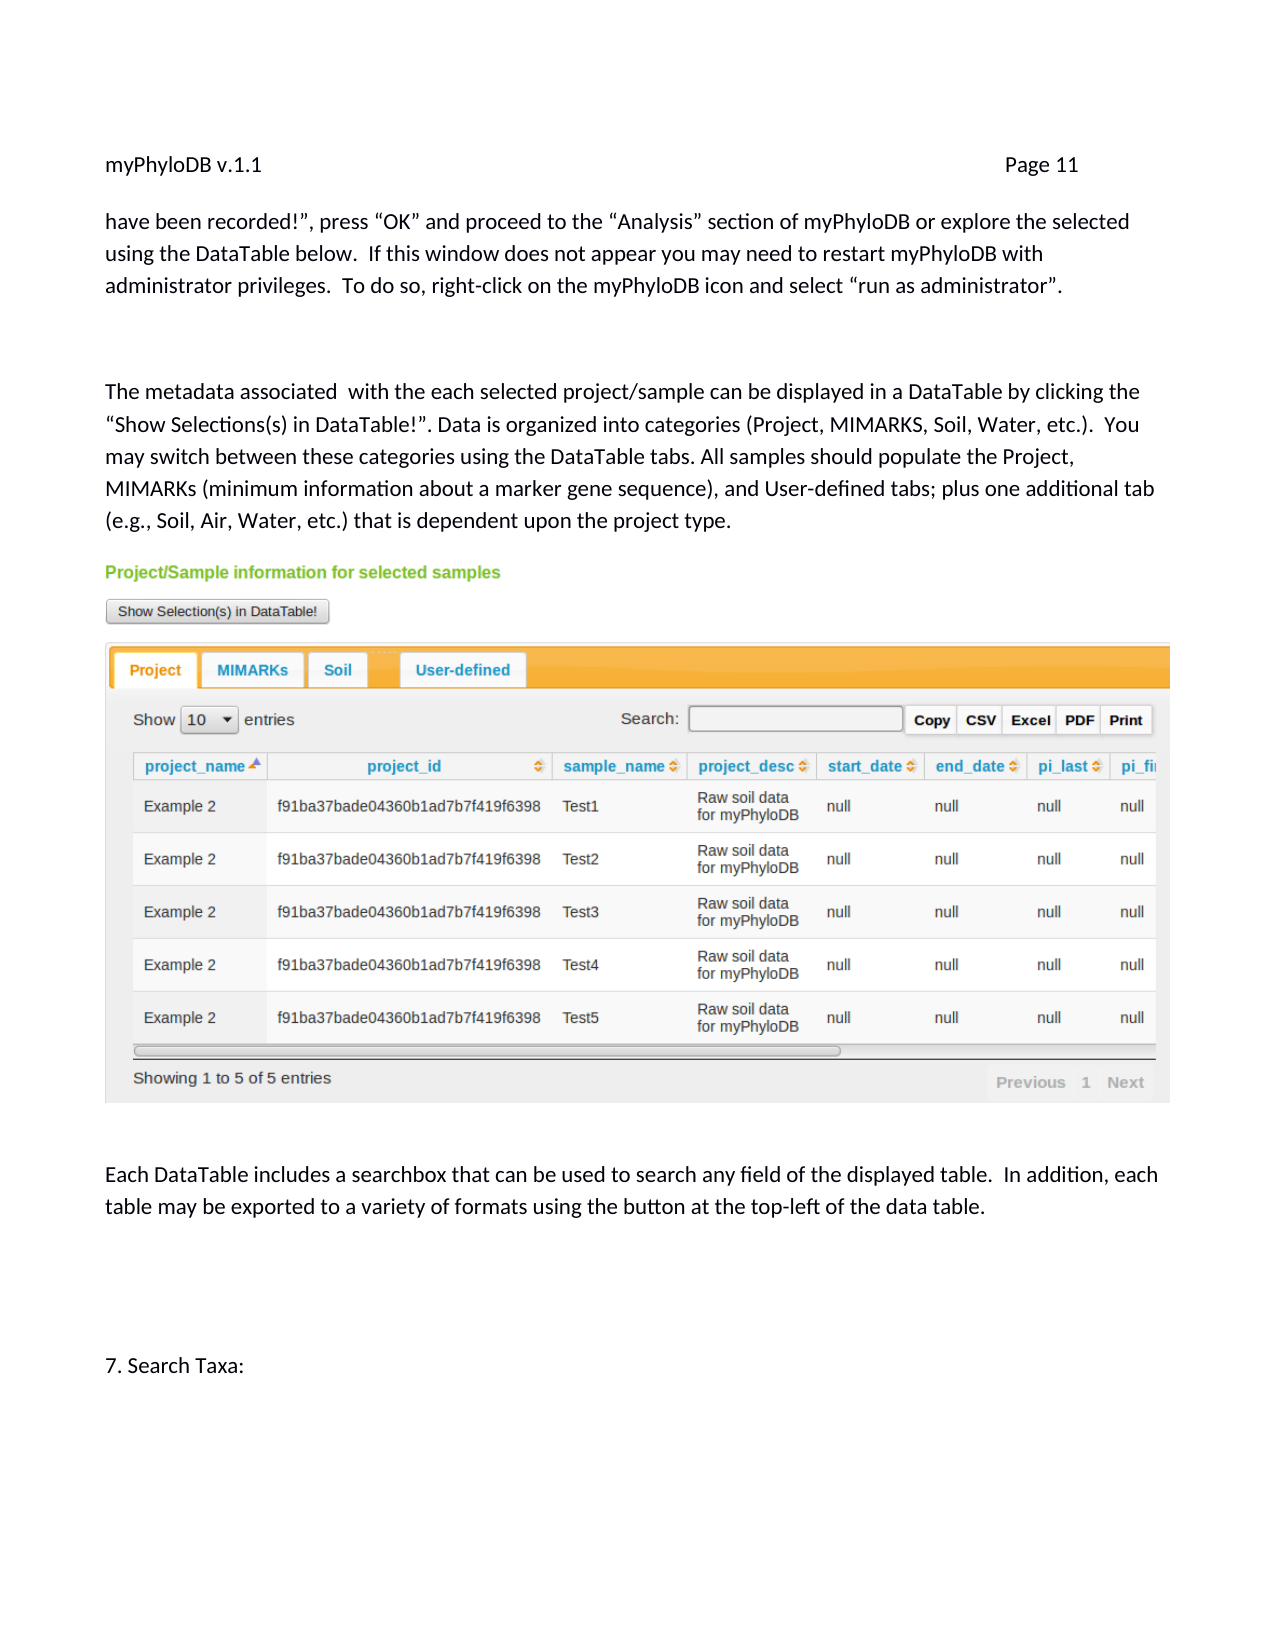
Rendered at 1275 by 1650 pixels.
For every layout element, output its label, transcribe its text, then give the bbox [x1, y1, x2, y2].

text have been recorded!”, press “OK” and proceed to the “Analysis” section of myPhyloDB or explore the selected using the DataTable below. If this window does not appear you may need to restart myPhyloDB with administrator privileges. To do so, right-click on the myPhyloDB icon and select “run as administrator”. [105, 207, 1170, 299]
picture [105, 559, 1170, 1103]
text 7. Search Taxa: [105, 1351, 1170, 1379]
text The metadata associated with the each selected project/sample can be displayed in a DataTable by clicking the “Show Selections(s) in DataTable!”. Data is organized into categories (Project, MIMARKS, Soil, Water, etc.). You may switch between these categories using the DataTable tabs. All samples should populate the Project, MIMARKs (minimum information about a marker gene sequence), and User-defined tabs; plus one additional tab (e.g., Soil, Air, Water, etc.) that is dependent upon the project type. [105, 377, 1170, 534]
text Each DataTable includes a searchbox that can be used to search any field of the displayed table. In addition, each table may be exported to a variety of formats using the button at the top-left of the data table. [105, 1160, 1170, 1220]
